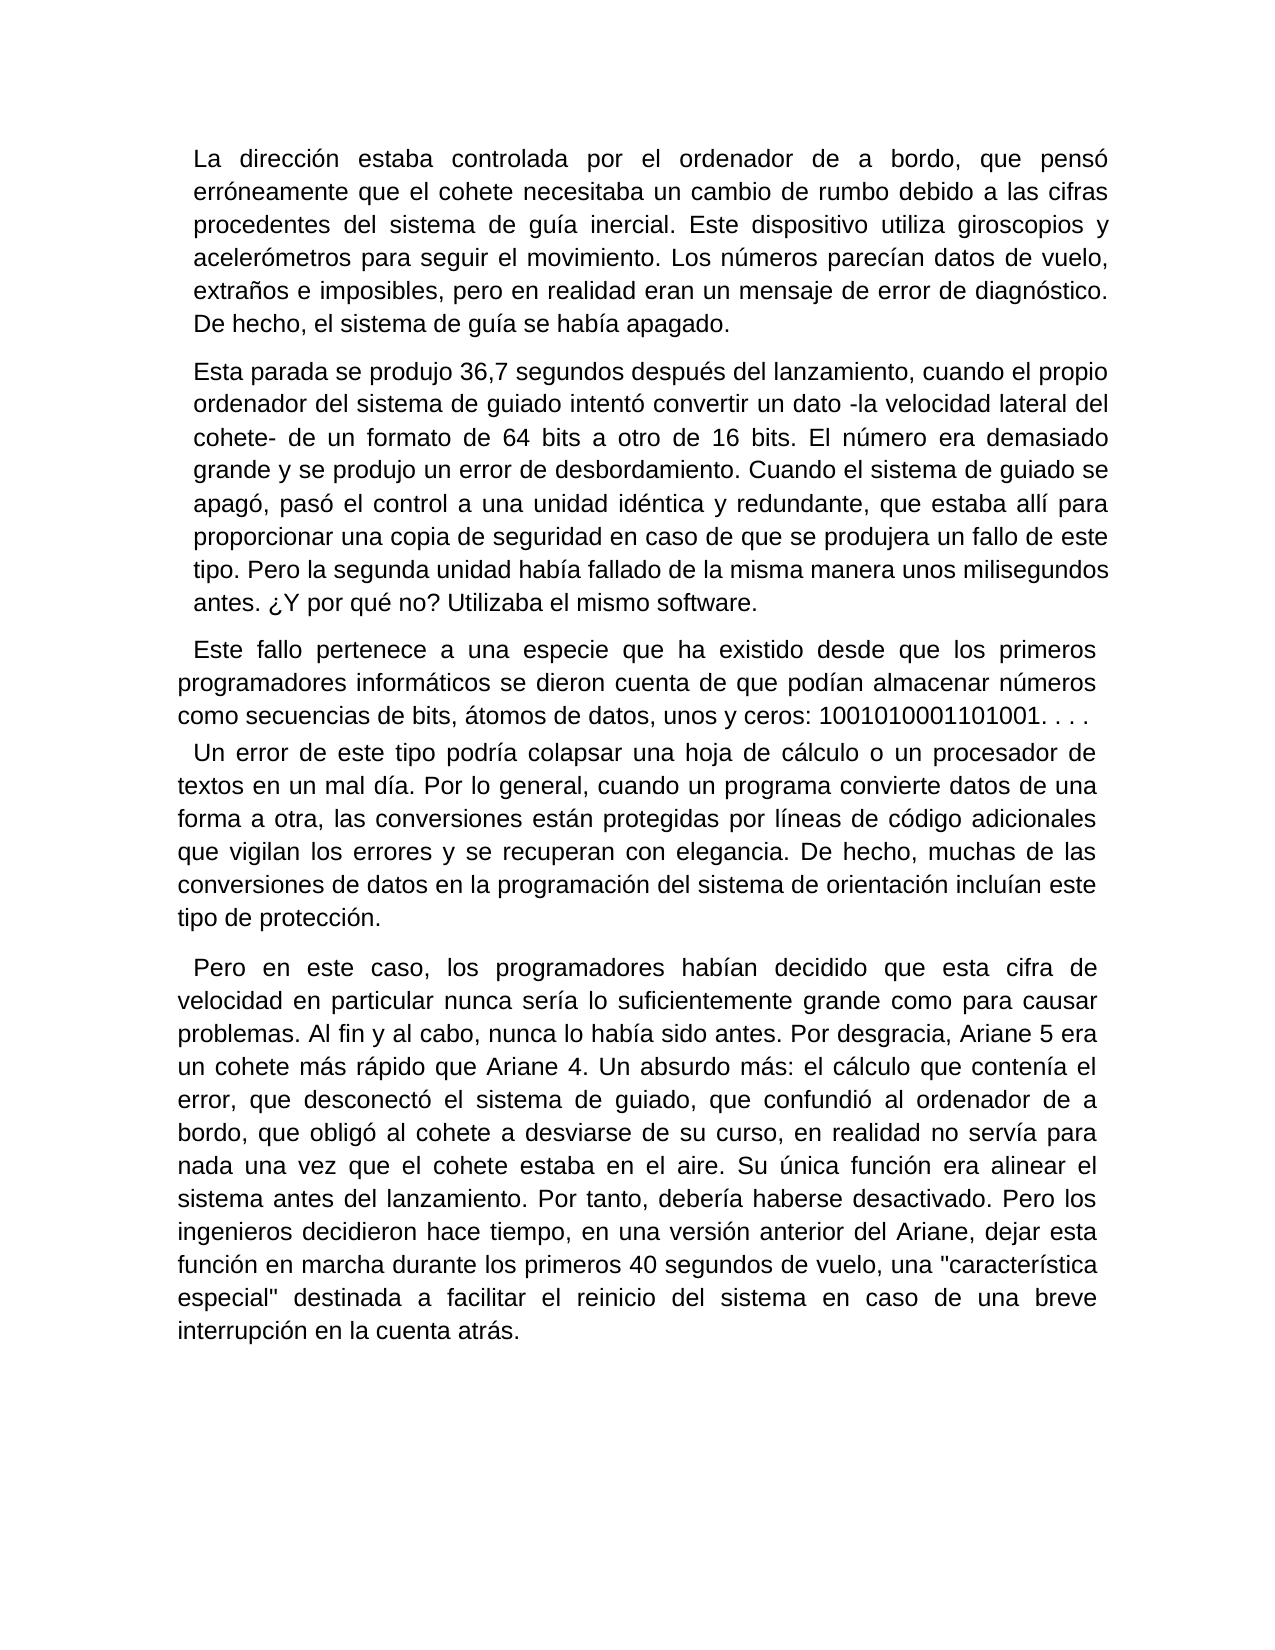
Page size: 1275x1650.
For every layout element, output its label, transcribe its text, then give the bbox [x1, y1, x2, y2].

text Esta parada se produjo 36,7 segundos después del lanzamiento, cuando el propio ordenador del sistema de guiado intentó convertir un dato -la velocidad lateral del cohete- de un formato de 64 bits a otro de 16 bits. El número era demasiado grande y se produjo un error de desbordamiento. Cuando el sistema de guiado se apagó, pasó el control a una unidad idéntica y redundante, que estaba allí para proporcionar una copia de seguridad en caso de que se produjera un fallo de este tipo. Pero la segunda unidad había fallado de la misma manera unos milisegundos antes. ¿Y por qué no? Utilizaba el mismo software. [193, 356, 1110, 616]
text Un error de este tipo podría colapsar una hoja de cálculo o un procesador de textos en un mal día. Por lo general, cuando un programa convierte datos de una forma a otra, las conversiones están protegidas por líneas de código adicionales que vigilan los errores y se recuperan con elegancia. De hecho, muchas de las conversiones de datos en la programación del sistema de orientación incluían este tipo de protección. [177, 738, 1098, 932]
text La dirección estaba controlada por el ordenador de a bordo, que pensó erróneamente que el cohete necesitaba un cambio de rumbo debido a las cifras procedentes del sistema de guía inercial. Este dispositivo utiliza giroscopios y acelerómetros para seguir el movimiento. Los números parecían datos de vuelo, extraños e imposibles, pero en realidad eran un mensaje de error de diagnóstico. De hecho, el sistema de guía se había apagado. [193, 144, 1110, 338]
text Pero en este caso, los programadores habían decidido que esta cifra de velocidad en particular nunca sería lo suficientemente grande como para causar problemas. Al fin y al cabo, nunca lo había sido antes. Por desgracia, Ariane 5 era un cohete más rápido que Ariane 4. Un absurdo más: el cálculo que contenía el error, que desconectó el sistema de guiado, que confundió al ordenador de a bordo, que obligó al cohete a desviarse de su curso, en realidad no servía para nada una vez que el cohete estaba en el aire. Su única función era alinear el sistema antes del lanzamiento. Por tanto, debería haberse desactivado. Pero los ingenieros decidieron hace tiempo, en una versión anterior del Ariane, dejar esta función en marcha durante los primeros 40 segundos de vuelo, una "característica especial" destinada a facilitar el reinicio del sistema en caso de una breve interrupción en la cuenta atrás. [177, 953, 1099, 1344]
text Este fallo pertenece a una especie que ha existido desde que los primeros programadores informáticos se dieron cuenta de que podían almacenar números como secuencias de bits, átomos de datos, unos y ceros: 1001010001101001. . . . [177, 635, 1098, 730]
